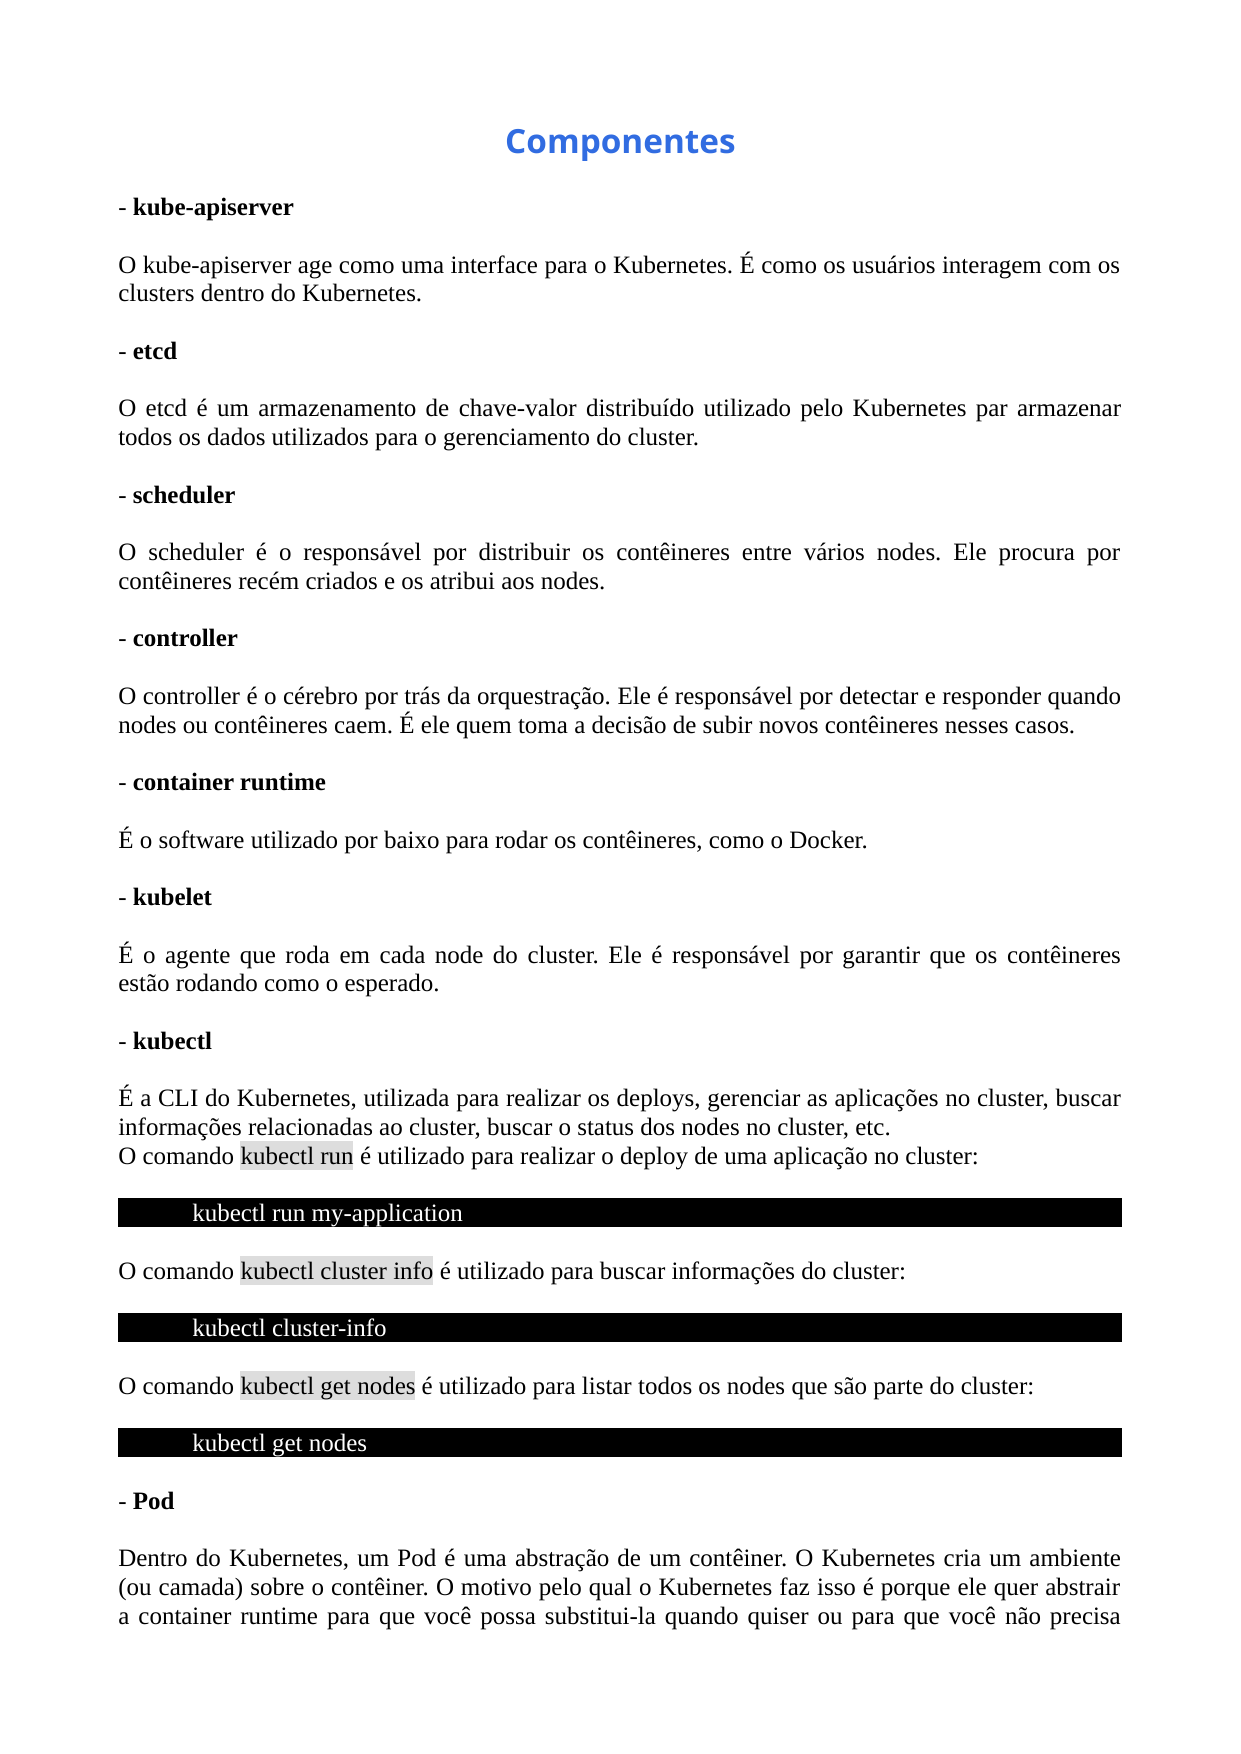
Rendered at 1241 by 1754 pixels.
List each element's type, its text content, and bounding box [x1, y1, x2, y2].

text Componentes [118, 118, 1122, 163]
text - kubectl [118, 1026, 1122, 1055]
text É o software utilizado por baixo para rodar os contêineres, como o Docker. [118, 825, 1122, 853]
text kubectl run my-application [118, 1198, 1122, 1227]
text kubectl get nodes [118, 1428, 1122, 1457]
text O kube-apiserver age como uma interface para o Kubernetes. É como os usuários interagem com os clusters dentro do Kubernetes. [118, 250, 1122, 307]
text - Pod [118, 1486, 1122, 1515]
text O comando kubectl cluster info é utilizado para buscar informações do cluster: [118, 1256, 1122, 1285]
text - scheduler [118, 480, 1122, 508]
text O controller é o cérebro por trás da orquestração. Ele é responsável por detectar e responder quando nodes ou contêineres caem. É ele quem toma a decisão de subir novos contêineres nesses casos. [118, 681, 1122, 738]
text O scheduler é o responsável por distribuir os contêineres entre vários nodes. Ele procura por contêineres recém criados e os atribui aos nodes. [118, 537, 1122, 595]
text kubectl cluster-info [118, 1313, 1122, 1342]
text - controller [118, 623, 1122, 652]
text - kube-apiserver [118, 192, 1122, 221]
text O comando kubectl get nodes é utilizado para listar todos os nodes que são parte do cluster: [118, 1371, 1122, 1400]
text - kubelet [118, 882, 1122, 911]
text Dentro do Kubernetes, um Pod é uma abstração de um contêiner. O Kubernetes cria um ambiente (ou camada) sobre o contêiner. O motivo pelo qual o Kubernetes faz isso é porque ele quer abstrair a container runtime para que você possa substitui-la quando quiser ou para que você não precisa [118, 1543, 1122, 1630]
text - container runtime [118, 767, 1122, 796]
text O etcd é um armazenamento de chave-valor distribuído utilizado pelo Kubernetes par armazenar todos os dados utilizados para o gerenciamento do cluster. [118, 393, 1122, 451]
text É a CLI do Kubernetes, utilizada para realizar os deploys, gerenciar as aplicações no cluster, buscar informações relacionadas ao cluster, buscar o status dos nodes no cluster, etc. [118, 1083, 1122, 1141]
text O comando kubectl run é utilizado para realizar o deploy de uma aplicação no cluster: [118, 1141, 1122, 1170]
text - etcd [118, 336, 1122, 365]
text É o agente que roda em cada node do cluster. Ele é responsável por garantir que os contêineres estão rodando como o esperado. [118, 940, 1122, 997]
